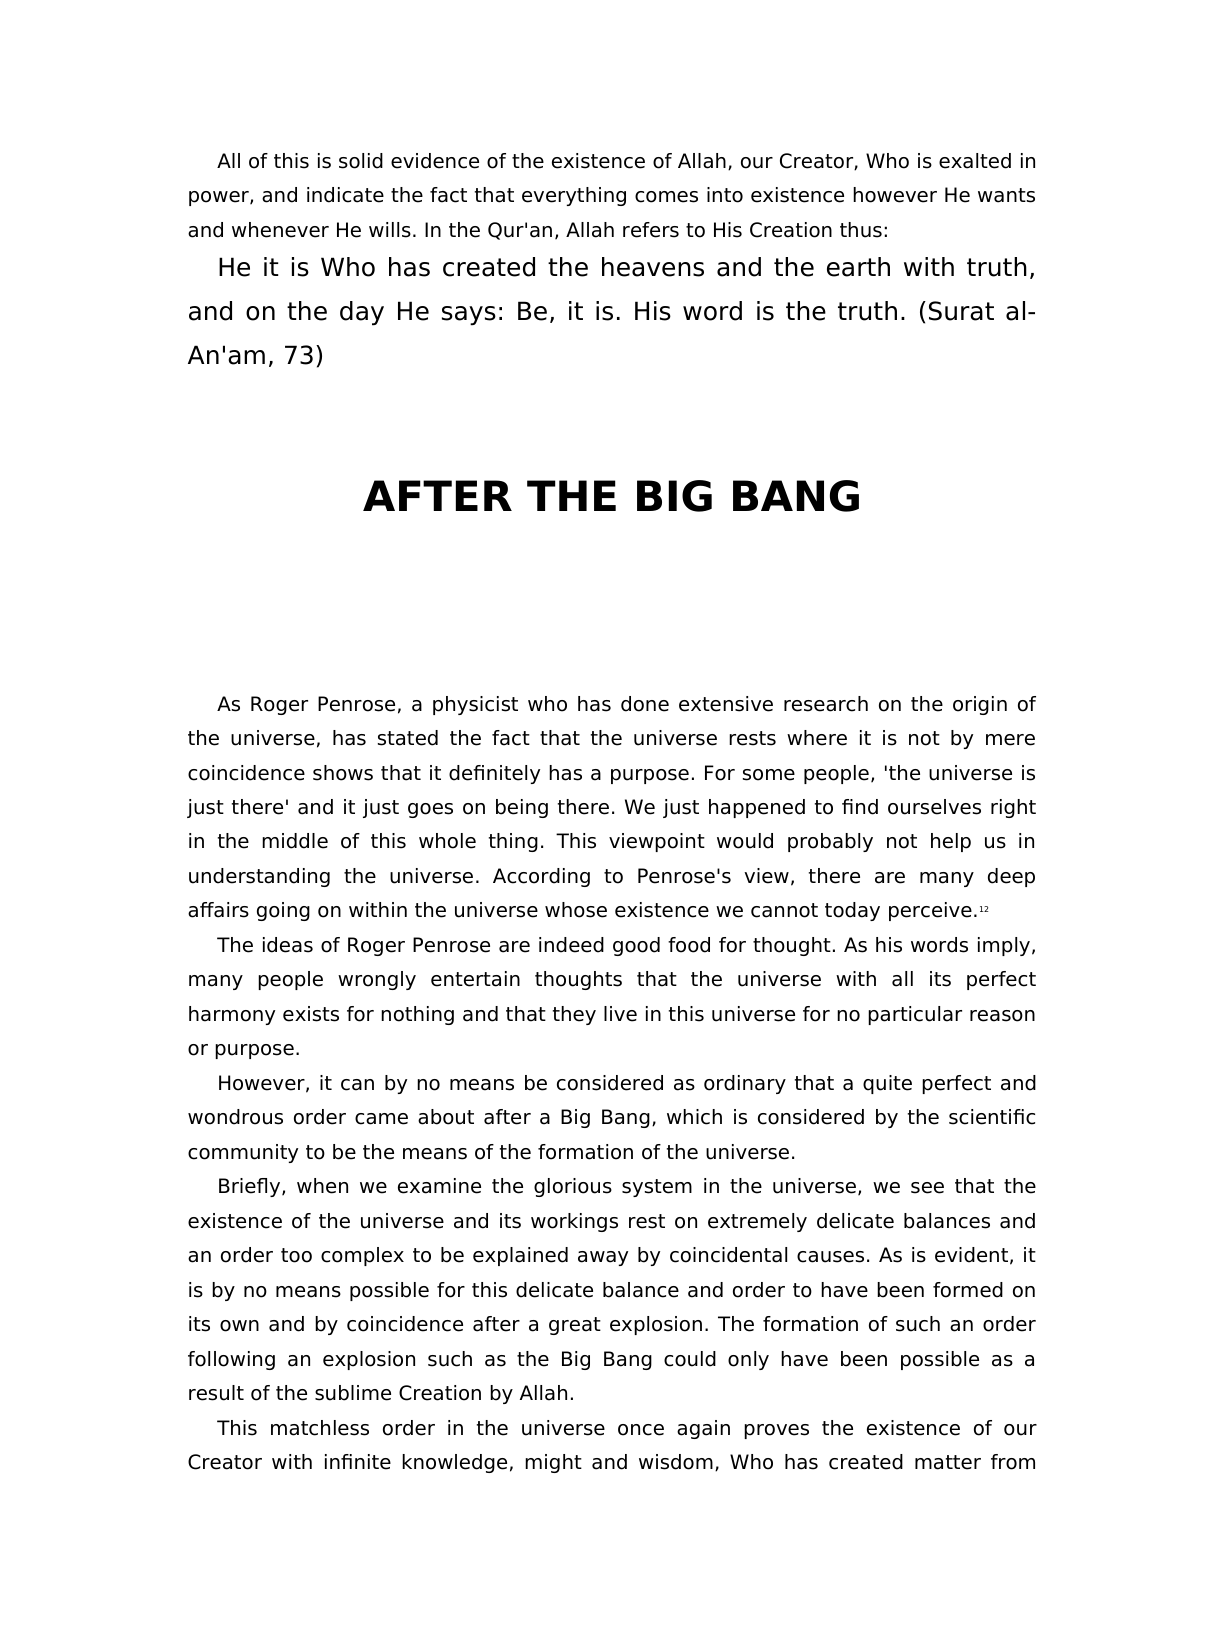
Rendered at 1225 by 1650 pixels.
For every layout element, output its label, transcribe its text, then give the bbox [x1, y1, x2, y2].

text The ideas of Roger Penrose are indeed good food for thought. As his words imply, many people wrongly entertain thoughts that the universe with all its perfect harmony exists for nothing and that they live in this universe for no particular reason or purpose. [187, 934, 1037, 1061]
text However, it can by no means be considered as ordinary that a quite perfect and wondrous order came about after a Big Bang, which is considered by the scientific community to be the means of the formation of the universe. [187, 1072, 1037, 1164]
text All of this is solid evidence of the existence of Allah, our Creator, Who is exalted in power, and indicate the fact that everything comes into existence however He wants and whenever He wills. In the Qur'an, Allah refers to His Creation thus: [187, 150, 1037, 242]
text This matchless order in the universe once again proves the existence of our Creator with infinite knowledge, might and wisdom, Who has created matter from [187, 1417, 1037, 1474]
text Briefly, when we examine the glorious system in the universe, we see that the existence of the universe and its workings rest on extremely delicate balances and an order too complex to be explained away by coincidental causes. As is evident, it is by no means possible for this delicate balance and order to have been formed on its own and by coincidence after a great explosion. The formation of such an order following an explosion such as the Big Bang could only have been possible as a result of the sublime Creation by Allah. [187, 1175, 1037, 1405]
text AFTER THE BIG BANG [187, 472, 1037, 521]
text He it is Who has created the heavens and the earth with truth, and on the day He says: Be, it is. His word is the truth. (Surat al-An'am, 73) [187, 253, 1037, 370]
text As Roger Penrose, a physicist who has done extensive research on the origin of the universe, has stated the fact that the universe rests where it is not by mere coincidence shows that it definitely has a purpose. For some people, 'the universe is just there' and it just goes on being there. We just happened to find ourselves right in the middle of this whole thing. This viewpoint would probably not help us in understanding the universe. According to Penrose's view, there are many deep affairs going on within the universe whose existence we cannot today perceive.12 [187, 693, 1037, 923]
